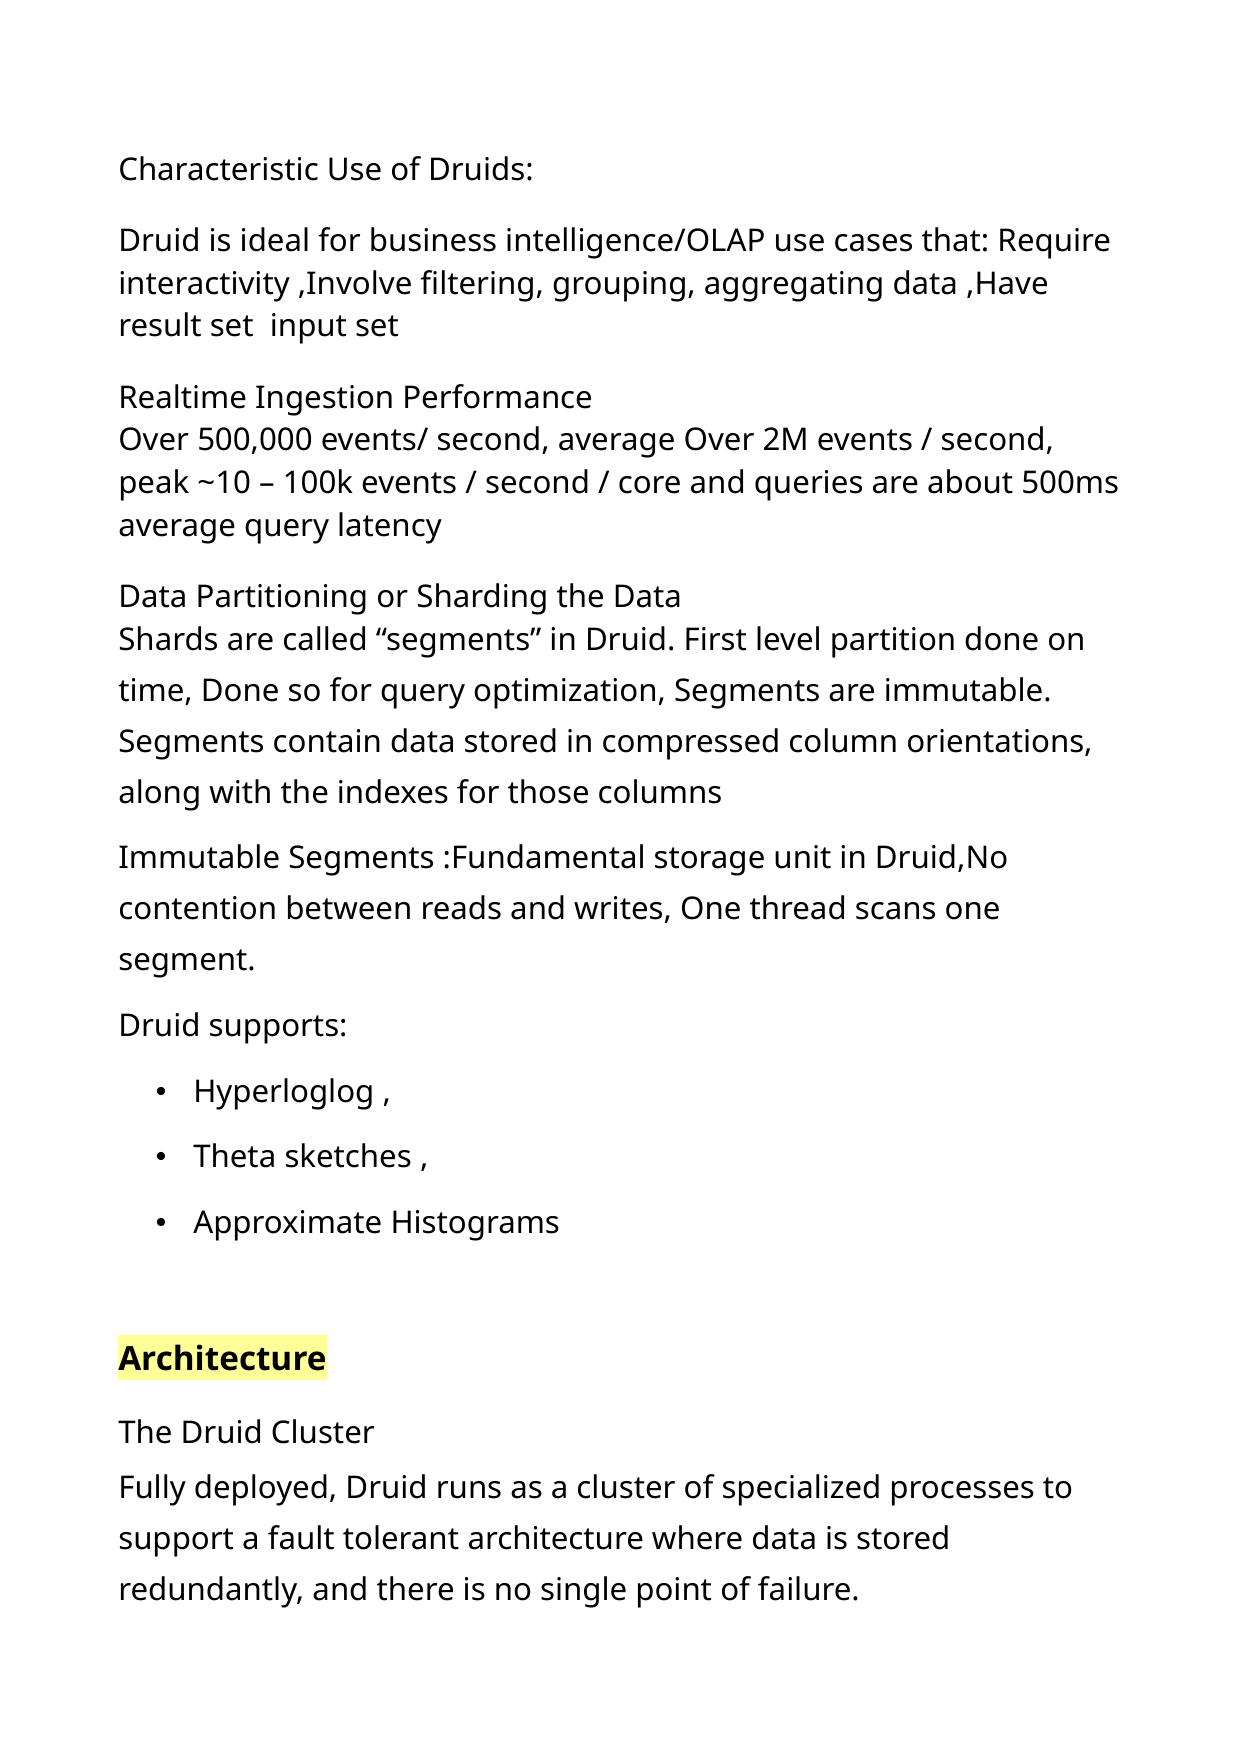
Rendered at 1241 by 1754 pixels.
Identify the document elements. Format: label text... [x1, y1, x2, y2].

text Data Partitioning or Sharding the Data [118, 574, 1122, 617]
list Hyperloglog , [156, 1069, 1122, 1111]
list Approximate Histograms [156, 1200, 1122, 1242]
subtitle The Druid Cluster [118, 1410, 1122, 1452]
text Immutable Segments :Fundamental storage unit in Druid,No contention between reads and writes, One thread scans one segment. [118, 835, 1122, 980]
text Realtime Ingestion Performance [118, 375, 1122, 417]
text Architecture [118, 1334, 1122, 1380]
text Characteristic Use of Druids: [118, 147, 1122, 189]
text Shards are called “segments” in Druid. First level partition done on time, Done so for query optimization, Segments are immutable. Segments contain data stored in compressed column orientations, along with the indexes for those columns [118, 617, 1122, 812]
text Druid supports: [118, 1003, 1122, 1046]
text Fully deployed, Druid runs as a cluster of specialized processes to support a fault tolerant architecture where data is stored redundantly, and there is no single point of failure. [118, 1465, 1122, 1610]
text Over 500,000 events/ second, average Over 2M events / second, peak ~10 – 100k events / second / core and queries are about 500ms average query latency [118, 417, 1122, 545]
text Druid is ideal for business intelligence/OLAP use cases that: Require interactivity ,Involve filtering, grouping, aggregating data ,Have result set input set [118, 218, 1122, 346]
list Theta sketches , [156, 1134, 1122, 1177]
